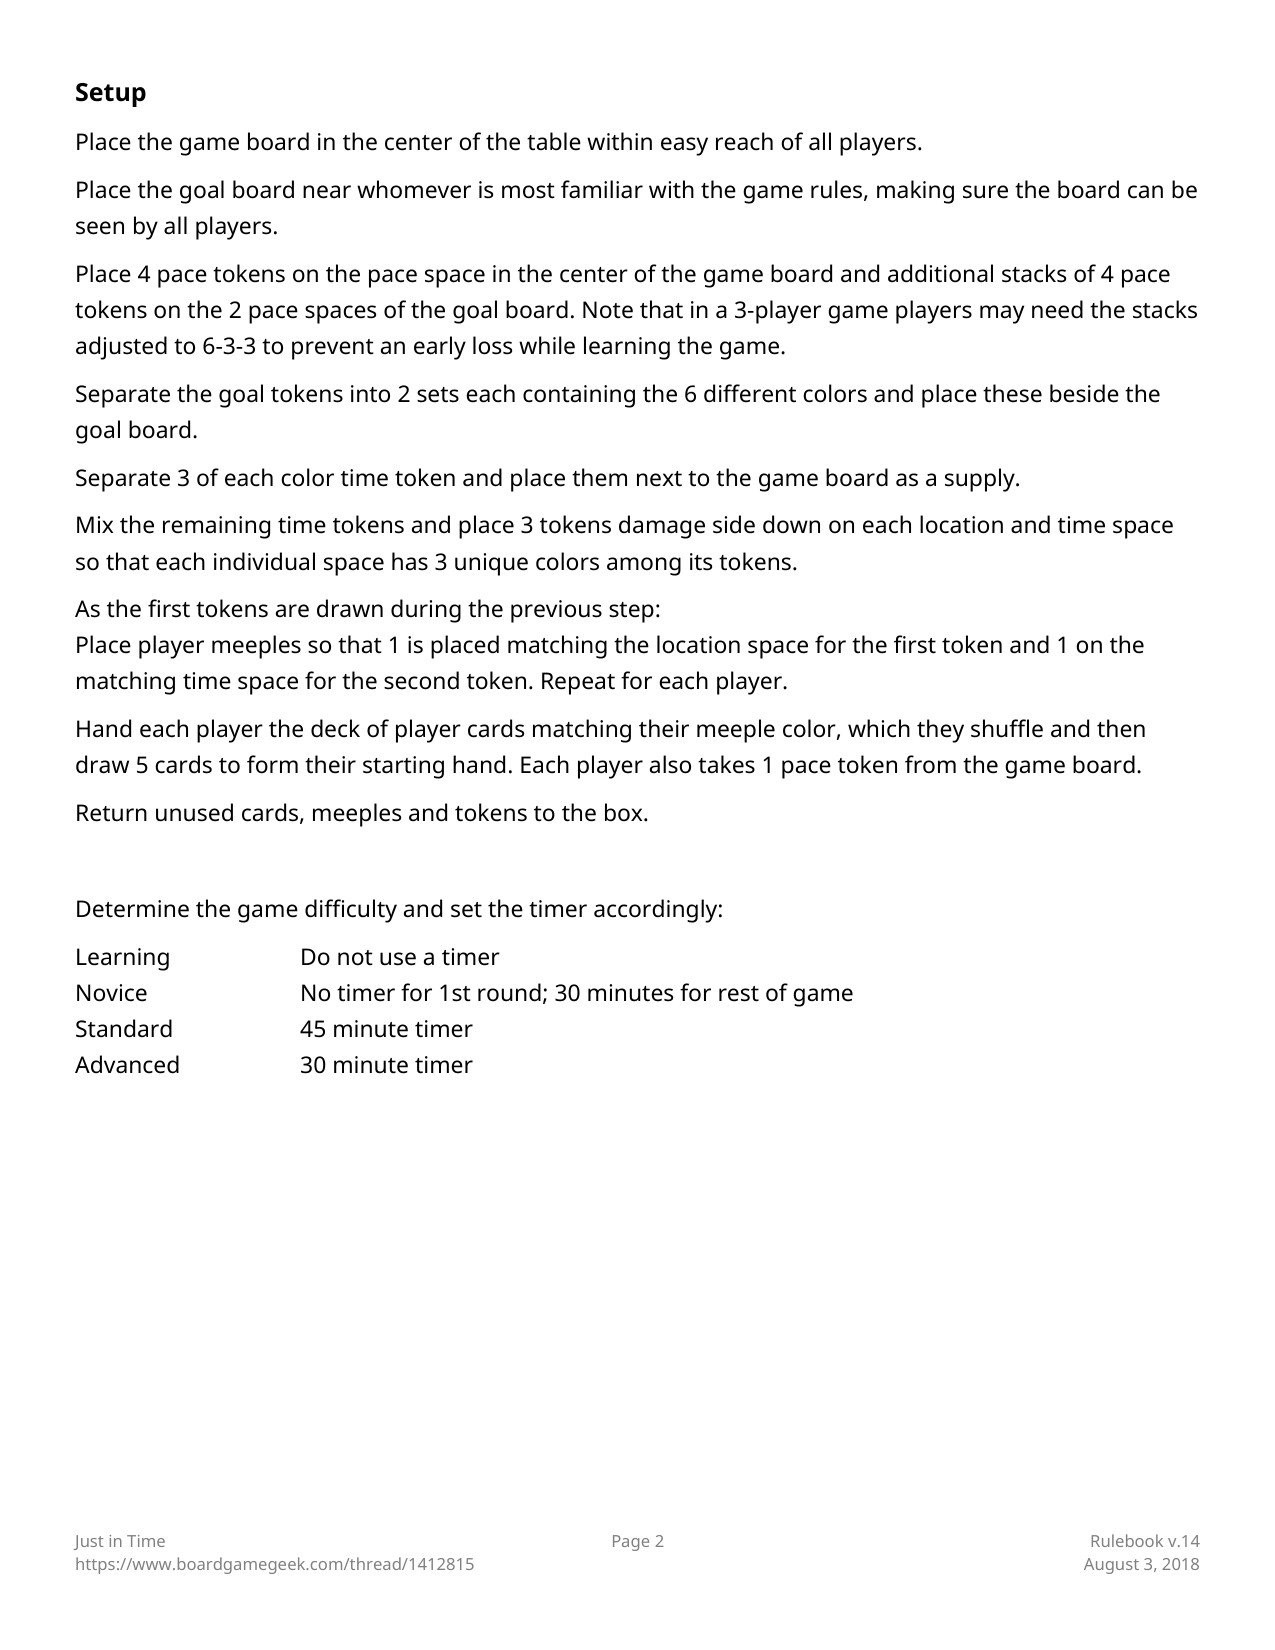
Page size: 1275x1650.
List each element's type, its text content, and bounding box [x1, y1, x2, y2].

text Mix the remaining time tokens and place 3 tokens damage side down on each location and time space so that each individual space has 3 unique colors among its tokens. [75, 509, 1200, 577]
text Separate the goal tokens into 2 sets each containing the 6 different colors and place these beside the goal board. [75, 378, 1200, 445]
text Place 4 pace tokens on the pace space in the center of the game board and additional stacks of 4 pace tokens on the 2 pace spaces of the goal board. Note that in a 3-player game players may need the stacks adjusted to 6-3-3 to prevent an early loss while learning the game. [75, 258, 1200, 361]
text Setup [75, 75, 1200, 109]
text As the first tokens are drawn during the previous step: Place player meeples so that 1 is placed matching the location space for the first token and 1 on the matching time space for the second token. Repeat for each player. [75, 593, 1200, 696]
text Return unused cards, meeples and tokens to the box. [75, 797, 1200, 828]
text Place the game board in the center of the table within easy reach of all players. [75, 126, 1200, 157]
text Determine the game difficulty and set the timer accordingly: [75, 893, 1200, 924]
text Learning Do not use a timer Novice No timer for 1st round; 30 minutes for rest of game Standard 45 minute timer Advanced 30 minute timer [75, 941, 1200, 1080]
text Separate 3 of each color time token and place them next to the game board as a supply. [75, 462, 1200, 493]
text Place the goal board near whomever is most familiar with the game rules, making sure the board can be seen by all players. [75, 174, 1200, 241]
text Hand each player the deck of player cards matching their meeple color, which they shuffle and then draw 5 cards to form their starting hand. Each player also takes 1 pace token from the game board. [75, 713, 1200, 780]
